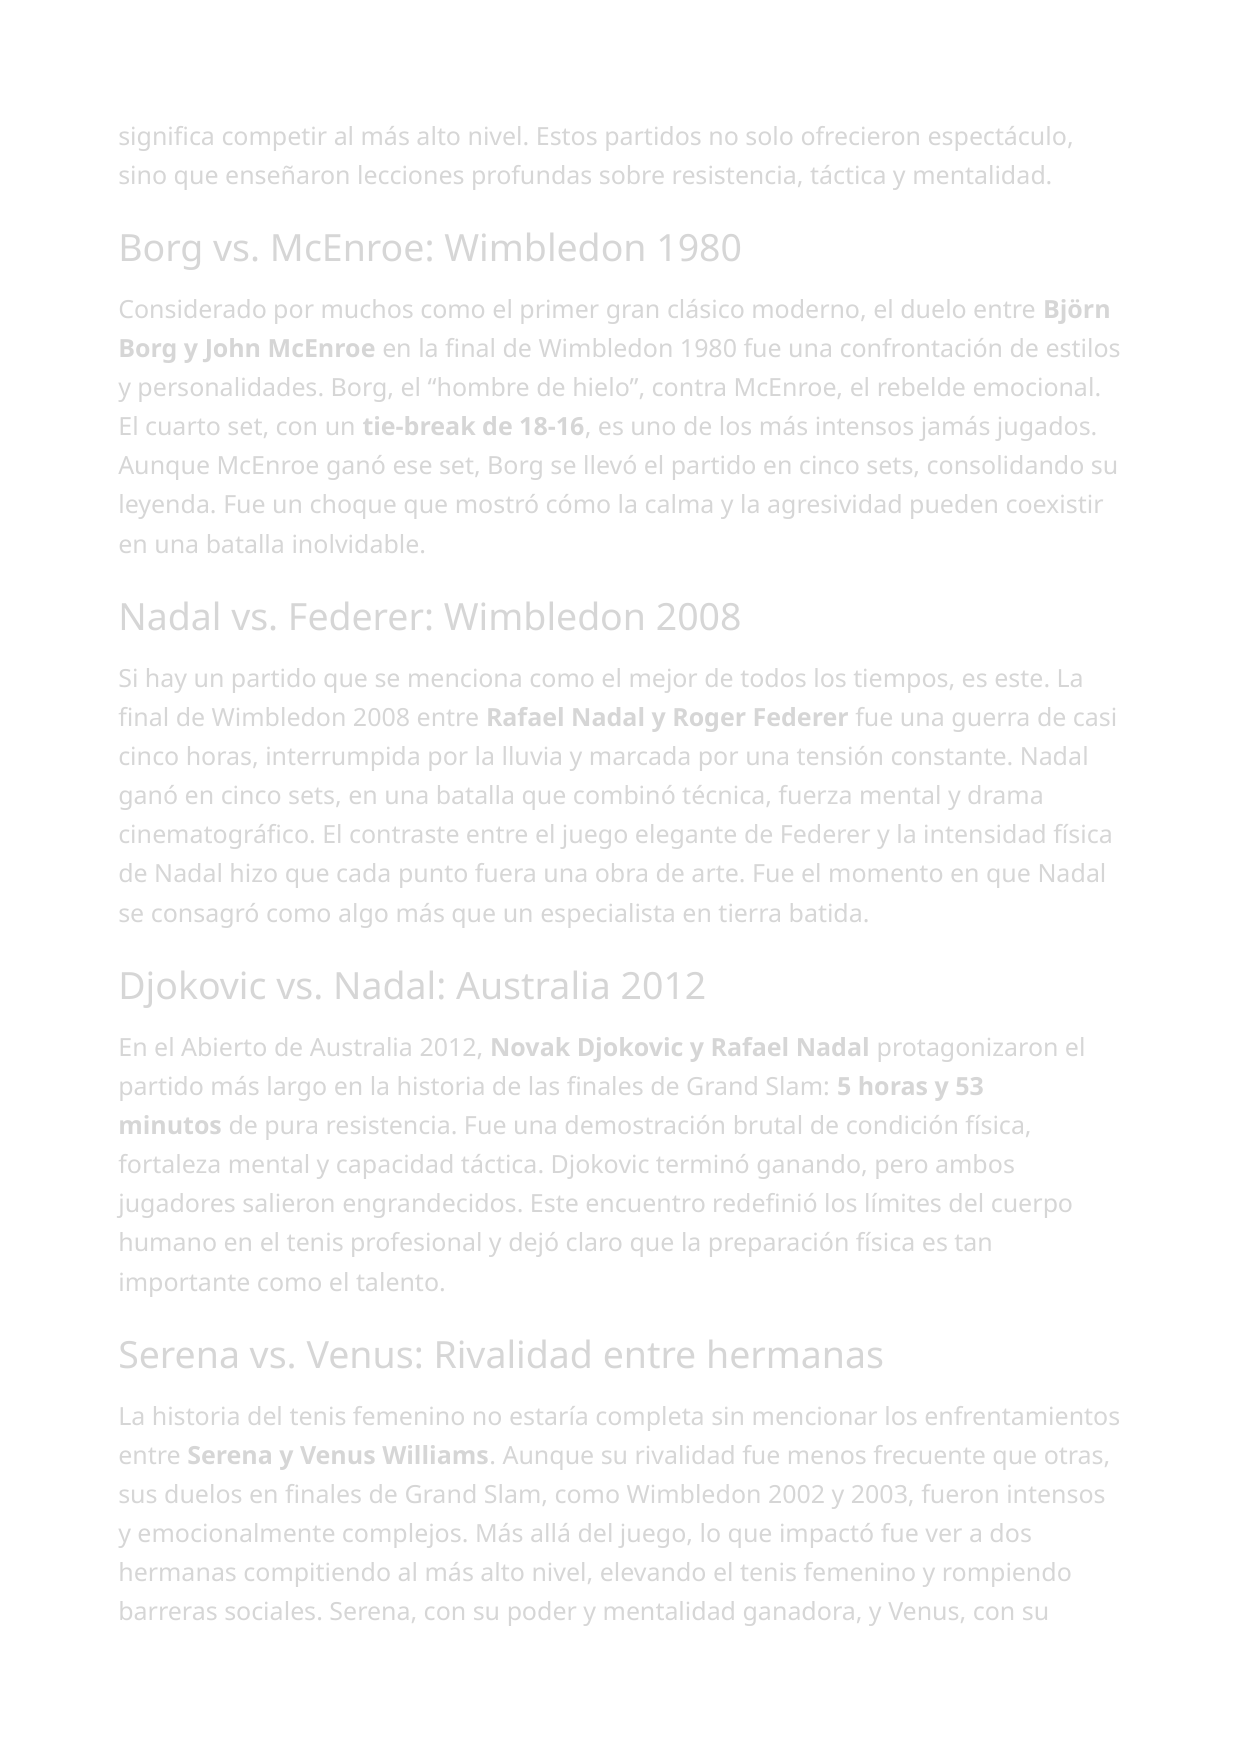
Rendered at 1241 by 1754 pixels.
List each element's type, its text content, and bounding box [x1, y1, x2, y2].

text Si hay un partido que se menciona como el mejor de todos los tiempos, es este. La final de Wimbledon 2008 entre Rafael Nadal y Roger Federer fue una guerra de casi cinco horas, interrumpida por la lluvia y marcada por una tensión constante. Nadal ganó en cinco sets, en una batalla que combinó técnica, fuerza mental y drama cinematográfico. El contraste entre el juego elegante de Federer y la intensidad física de Nadal hizo que cada punto fuera una obra de arte. Fue el momento en que Nadal se consagró como algo más que un especialista en tierra batida. [118, 660, 1122, 929]
text La historia del tenis femenino no estaría completa sin mencionar los enfrentamientos entre Serena y Venus Williams. Aunque su rivalidad fue menos frecuente que otras, sus duelos en finales de Grand Slam, como Wimbledon 2002 y 2003, fueron intensos y emocionalmente complejos. Más allá del juego, lo que impactó fue ver a dos hermanas compitiendo al más alto nivel, elevando el tenis femenino y rompiendo barreras sociales. Serena, con su poder y mentalidad ganadora, y Venus, con su [118, 1398, 1122, 1628]
text En el Abierto de Australia 2012, Novak Djokovic y Rafael Nadal protagonizaron el partido más largo en la historia de las finales de Grand Slam: 5 horas y 53 minutos de pura resistencia. Fue una demostración brutal de condición física, fortaleza mental y capacidad táctica. Djokovic terminó ganando, pero ambos jugadores salieron engrandecidos. Este encuentro redefinió los límites del cuerpo humano en el tenis profesional y dejó claro que la preparación física es tan importante como el talento. [118, 1029, 1122, 1298]
text significa competir al más alto nivel. Estos partidos no solo ofrecieron espectáculo, sino que enseñaron lecciones profundas sobre resistencia, táctica y mentalidad. [118, 118, 1122, 191]
subtitle Nadal vs. Federer: Wimbledon 2008 [118, 590, 1122, 641]
subtitle Serena vs. Venus: Rivalidad entre hermanas [118, 1328, 1122, 1379]
subtitle Borg vs. McEnroe: Wimbledon 1980 [118, 221, 1122, 272]
subtitle Djokovic vs. Nadal: Australia 2012 [118, 959, 1122, 1010]
text Considerado por muchos como el primer gran clásico moderno, el duelo entre Björn Borg y John McEnroe en la final de Wimbledon 1980 fue una confrontación de estilos y personalidades. Borg, el “hombre de hielo”, contra McEnroe, el rebelde emocional. El cuarto set, con un tie-break de 18-16, es uno de los más intensos jamás jugados. Aunque McEnroe ganó ese set, Borg se llevó el partido en cinco sets, consolidando su leyenda. Fue un choque que mostró cómo la calma y la agresividad pueden coexistir en una batalla inolvidable. [118, 291, 1122, 560]
